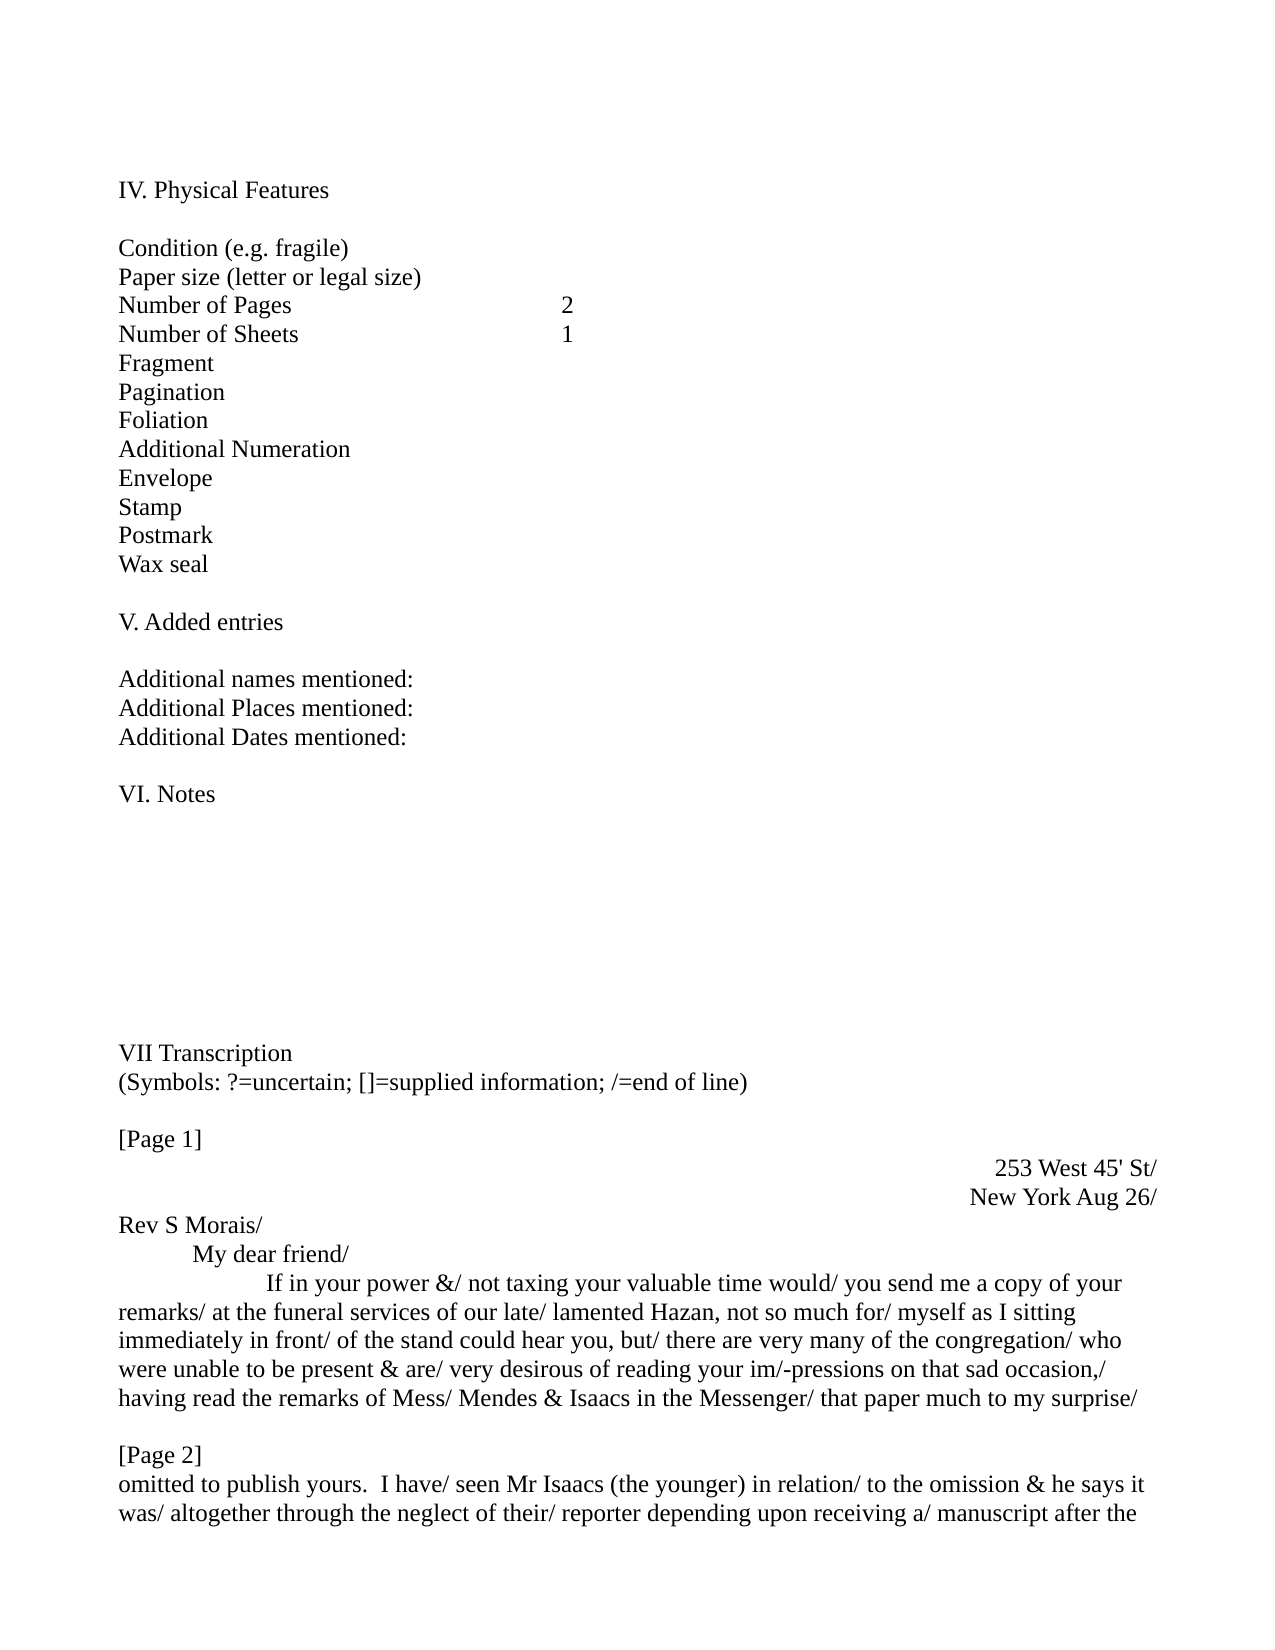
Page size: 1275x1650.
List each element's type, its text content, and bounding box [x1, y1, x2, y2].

text Envelope [118, 463, 1157, 492]
text omitted to publish yours. I have/ seen Mr Isaacs (the younger) in relation/ to the omission & he says it was/ altogether through the neglect of their/ reporter depending upon receiving a/ manuscript after the [118, 1469, 1157, 1527]
text Wax seal [118, 549, 1157, 578]
text My dear friend/ [118, 1239, 1157, 1268]
text Foliation [118, 406, 1157, 434]
text VI. Notes [118, 779, 1157, 808]
text Pagination [118, 377, 1157, 406]
text IV. Physical Features [118, 176, 1157, 204]
text Additional Numeration [118, 434, 1157, 463]
text 253 West 45' St/ [118, 1153, 1157, 1182]
text Paper size (letter or legal size) [118, 262, 1157, 291]
text Stamp [118, 492, 1157, 521]
text Fragment [118, 348, 1157, 377]
text Condition (e.g. fragile) [118, 233, 1157, 262]
text [Page 2] [118, 1441, 1157, 1469]
text Number of Sheets 1 [118, 319, 1157, 348]
text Rev S Morais/ [118, 1211, 1157, 1239]
text V. Added entries [118, 607, 1157, 636]
text [Page 1] [118, 1124, 1157, 1153]
text New York Aug 26/ [118, 1182, 1157, 1211]
text (Symbols: ?=uncertain; []=supplied information; /=end of line) [118, 1067, 1157, 1096]
text Additional names mentioned: [118, 664, 1157, 693]
text Additional Places mentioned: [118, 693, 1157, 722]
text Number of Pages 2 [118, 291, 1157, 319]
text VII Transcription [118, 1038, 1157, 1067]
text If in your power &/ not taxing your valuable time would/ you send me a copy of your remarks/ at the funeral services of our late/ lamented Hazan, not so much for/ myself as I sitting immediately in front/ of the stand could hear you, but/ there are very many of the congregation/ who were unable to be present & are/ very desirous of reading your im/-pressions on that sad occasion,/ having read the remarks of Mess/ Mendes & Isaacs in the Messenger/ that paper much to my surprise/ [118, 1268, 1157, 1412]
text Postma rk [118, 521, 1157, 549]
text Additional Dates mentioned: [118, 722, 1157, 751]
